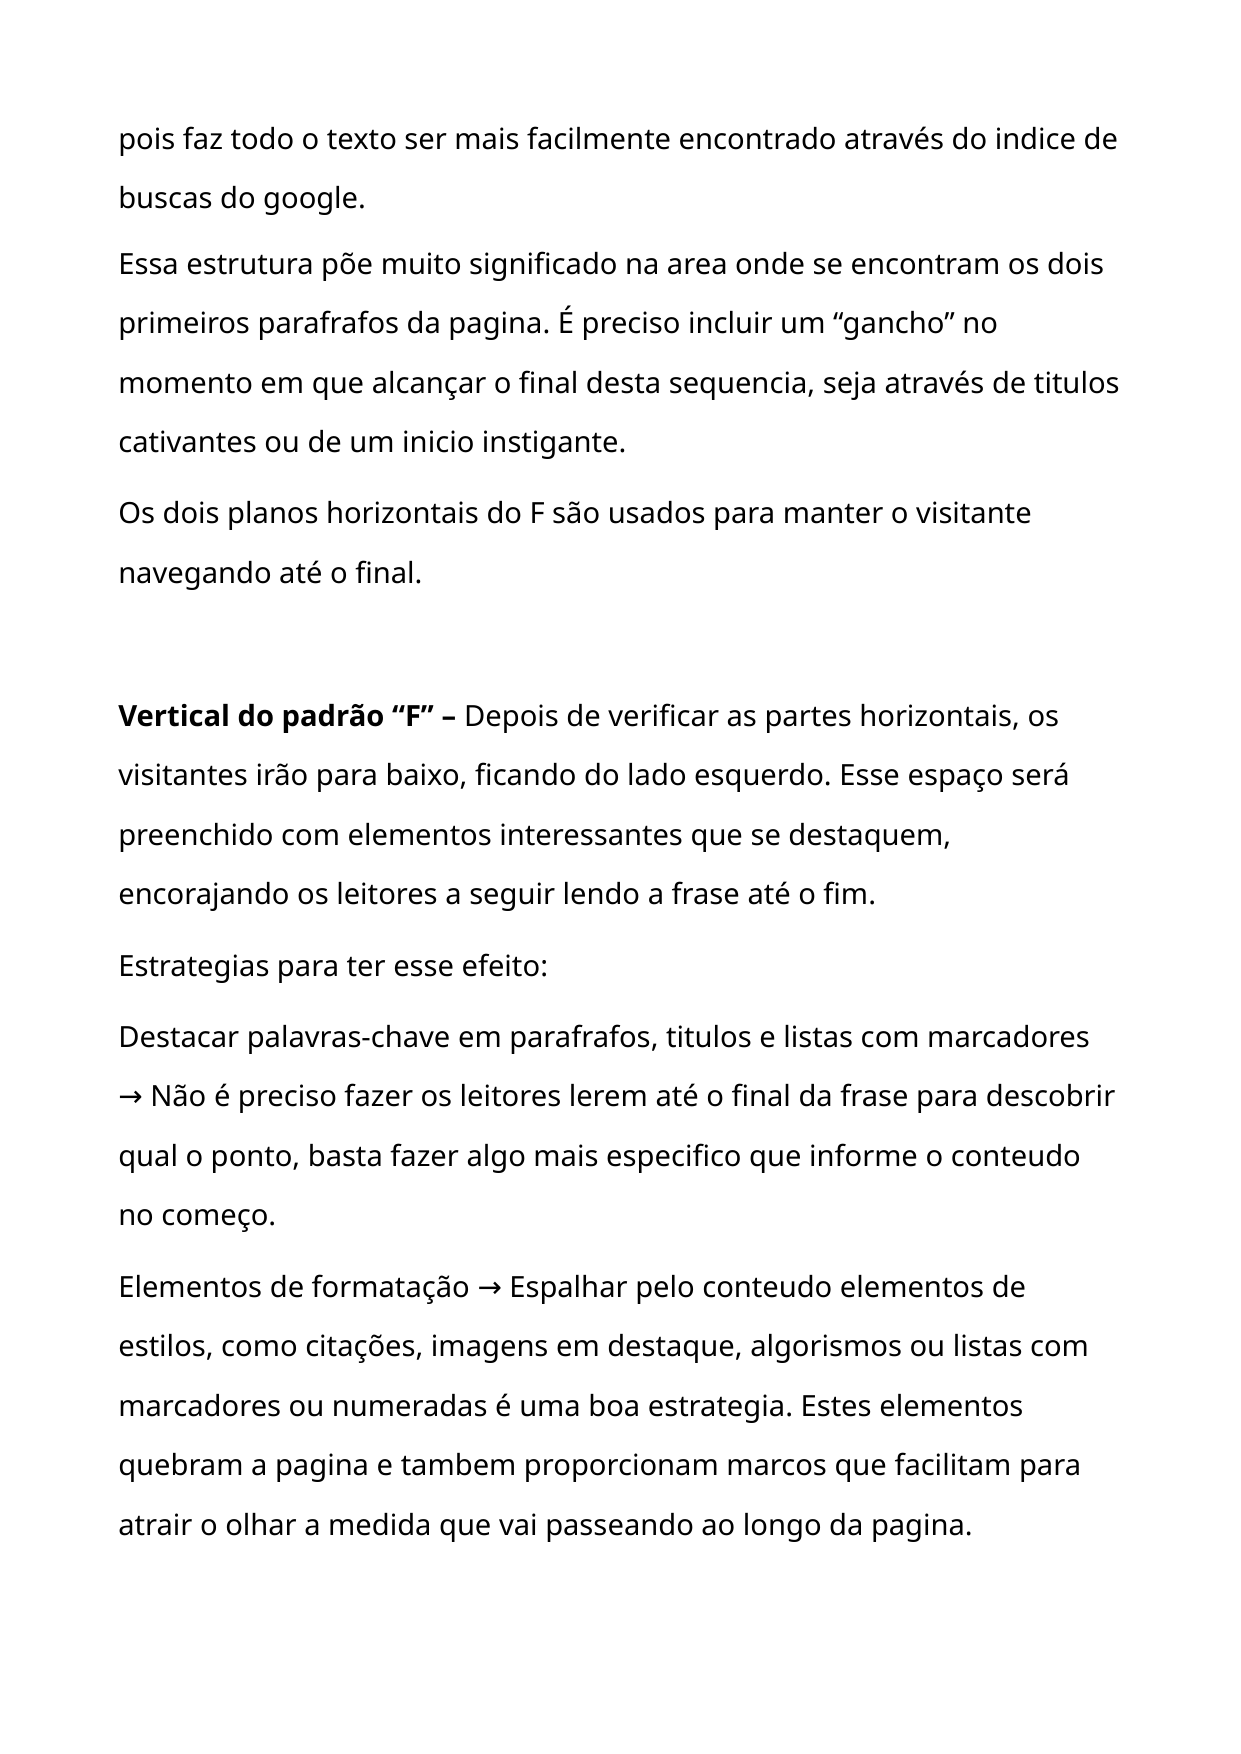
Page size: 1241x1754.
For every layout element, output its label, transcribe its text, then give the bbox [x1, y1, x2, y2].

text Essa estrutura põe muito significado na area onde se encontram os dois primeiros parafrafos da pagina. É preciso incluir um “gancho” no momento em que alcançar o final desta sequencia, seja através de titulos cativantes ou de um inicio instigante. [118, 243, 1122, 461]
text Os dois planos horizontais do F são usados para manter o visitante navegando até o final. [118, 493, 1122, 592]
text Estrategias para ter esse efeito: [118, 945, 1122, 984]
text Destacar palavras-chave em parafrafos, titulos e listas com marcadores → Não é preciso fazer os leitores lerem até o final da frase para descobrir qual o ponto, basta fazer algo mais especifico que informe o conteudo no começo. [118, 1016, 1122, 1234]
text Vertical do padrão “F” – Depois de verificar as partes horizontais, os visitantes irão para baixo, ficando do lado esquerdo. Esse espaço será preenchido com elementos interessantes que se destaquem, encorajando os leitores a seguir lendo a frase até o fim. [118, 695, 1122, 913]
text Elementos de formatação → Espalhar pelo conteudo elementos de estilos, como citações, imagens em destaque, algorismos ou listas com marcadores ou numeradas é uma boa estrategia. Estes elementos quebram a pagina e tambem proporcionam marcos que facilitam para atrair o olhar a medida que vai passeando ao longo da pagina. [118, 1266, 1122, 1543]
text pois faz todo o texto ser mais facilmente encontrado através do indice de buscas do google. [118, 118, 1122, 217]
